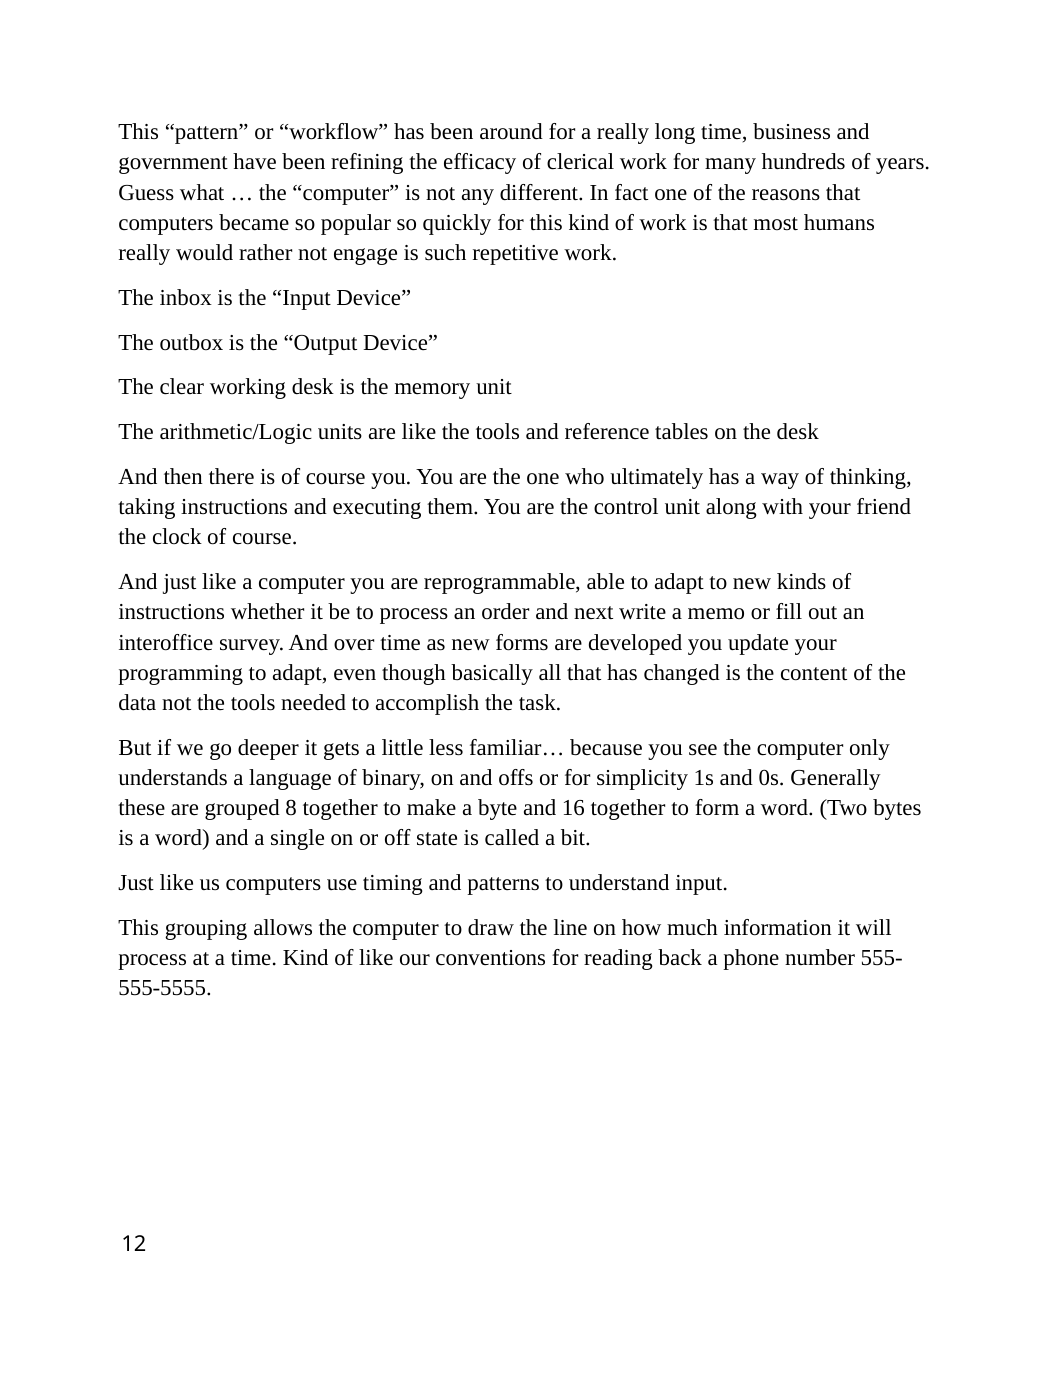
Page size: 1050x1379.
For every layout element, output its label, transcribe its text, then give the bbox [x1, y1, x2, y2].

text The arithmetic/Logic units are like the tools and reference tables on the desk [118, 418, 932, 444]
text The inbox is the “Input Device” [118, 284, 932, 310]
text This “pattern” or “workflow” has been around for a really long time, business and government have been refining the efficacy of clerical work for many hundreds of years. Guess what … the “computer” is not any different. In fact one of the reasons that computers became so popular so quickly for this kind of work is that most humans really would rather not engage is such repetitive work. [118, 118, 932, 265]
text The outbox is the “Output Device” [118, 328, 932, 355]
text This grouping allows the computer to draw the line on how much information it will process at a time. Kind of like our conventions for reading back a phone number 555-555-5555. [118, 914, 932, 1001]
text Just like us computers use timing and patterns to understand input. [118, 869, 932, 896]
text And then there is of course you. You are the one who ultimately has a way of thinking, taking instructions and executing them. You are the control unit along with your friend the clock of course. [118, 463, 932, 550]
text And just like a computer you are reprogrammable, able to adapt to new kinds of instructions whether it be to process an order and next write a memo or fill out an interoffice survey. And over time as new forms are developed you update your programming to adapt, even though basically all that has changed is the content of the data not the tools needed to accomplish the task. [118, 568, 932, 715]
text The clear working desk is the memory unit [118, 373, 932, 400]
text But if we go deeper it gets a little less familiar… because you see the computer only understands a language of binary, on and offs or for simplicity 1s and 0s. Generally these are grouped 8 together to make a byte and 16 together to form a word. (Two bytes is a word) and a single on or off state is called a bit. [118, 734, 932, 851]
